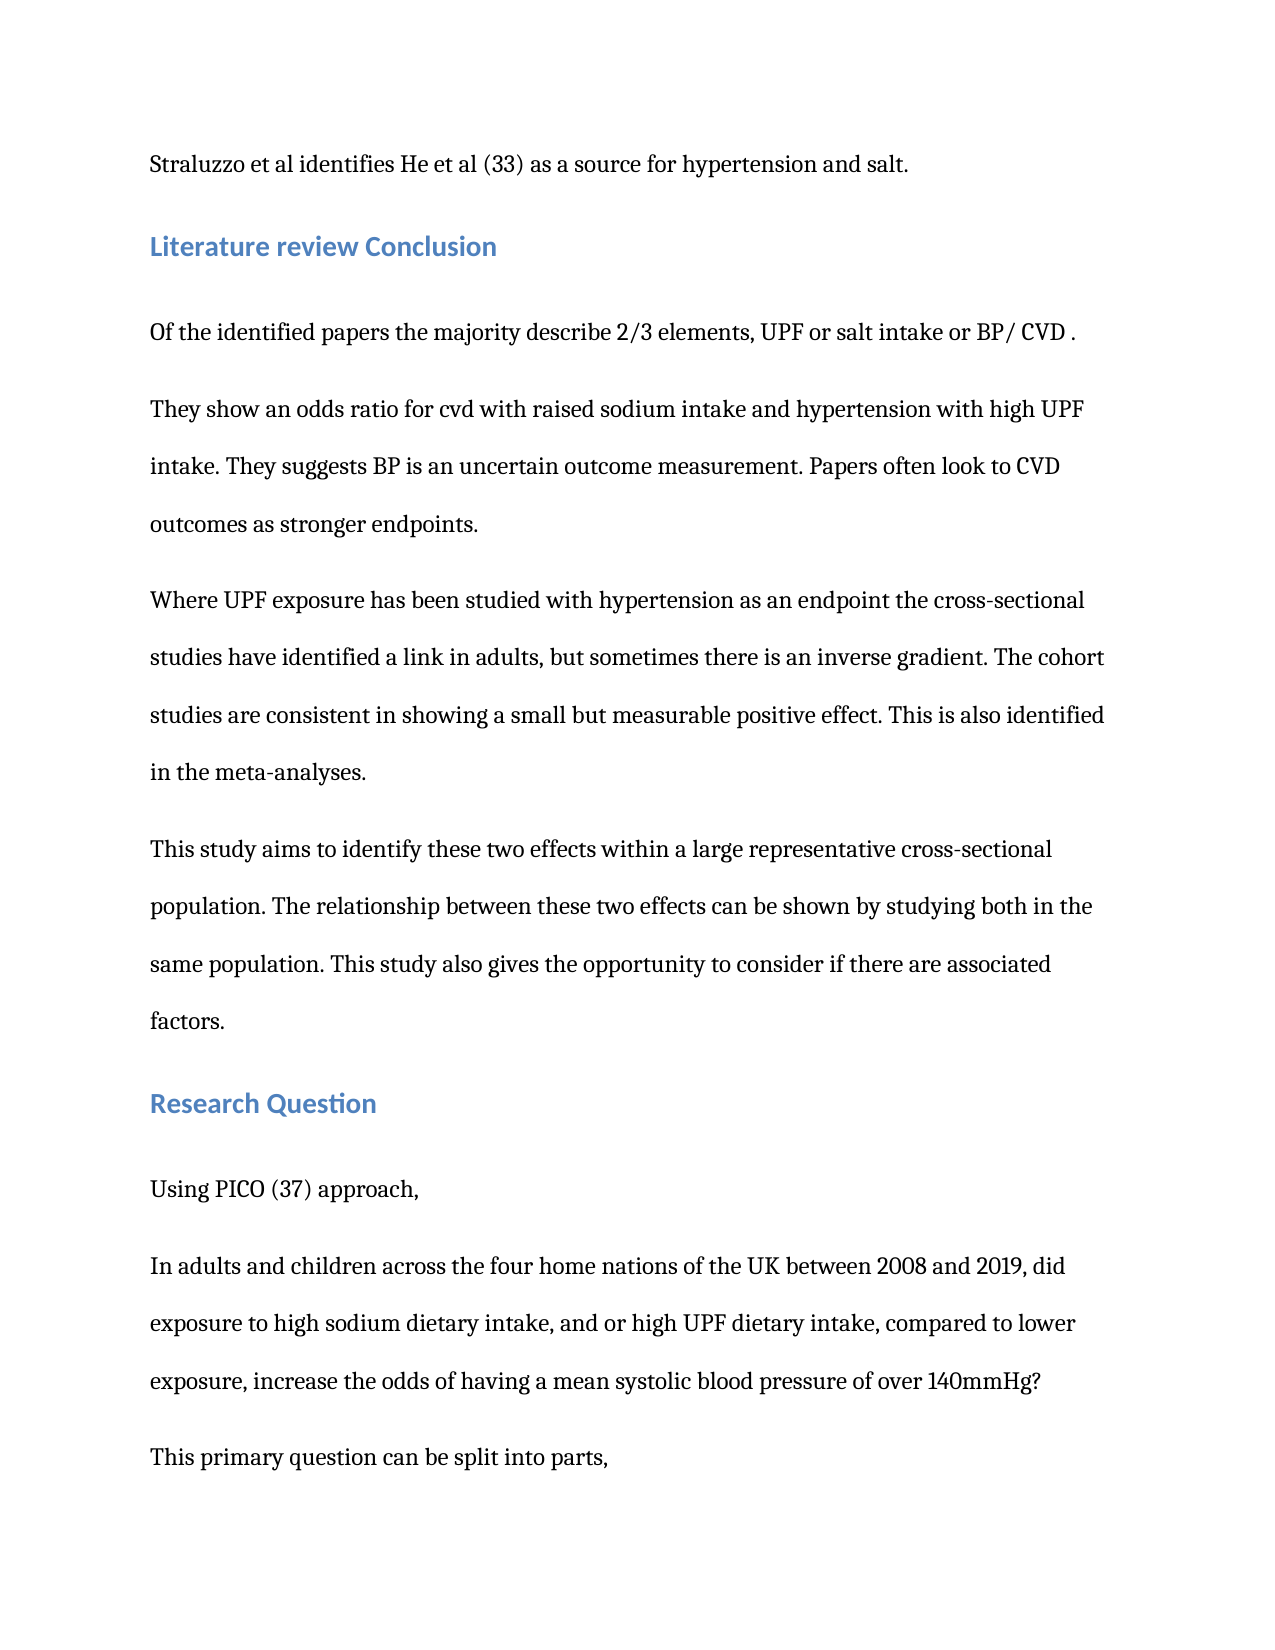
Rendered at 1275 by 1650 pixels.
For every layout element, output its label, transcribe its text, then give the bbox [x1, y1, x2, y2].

text Straluzzo et al identifies He et al (33) as a source for hypertension and salt. [150, 150, 1125, 179]
text This primary question can be split into parts, [150, 1443, 1125, 1472]
text Using PICO (37) approach, [150, 1175, 1125, 1204]
text They show an odds ratio for cvd with raised sodium intake and hypertension with high UPF intake. They suggests BP is an uncertain outcome measurement. Papers often look to CVD outcomes as stronger endpoints. [150, 394, 1125, 538]
text Of the identified papers the majority describe 2/3 elements, UPF or salt intake or BP/ CVD . [150, 318, 1125, 347]
subtitle Literature review Conclusion [150, 228, 1125, 264]
subtitle Research Question [150, 1085, 1125, 1121]
text This study aims to identify these two effects within a large representative cross-sectional population. The relationship between these two effects can be shown by studying both in the same population. This study also gives the opportunity to consider if there are associated factors. [150, 834, 1125, 1036]
text In adults and children across the four home nations of the UK between 2008 and 2019, did exposure to high sodium dietary intake, and or high UPF dietary intake, compared to lower exposure, increase the odds of having a mean systolic blood pressure of over 140mmHg? [150, 1252, 1125, 1395]
text Where UPF exposure has been studied with hypertension as an endpoint the cross-sectional studies have identified a link in adults, but sometimes there is an inverse gradient. The cohort studies are consistent in showing a small but measurable positive effect. This is also identified in the meta-analyses. [150, 586, 1125, 787]
